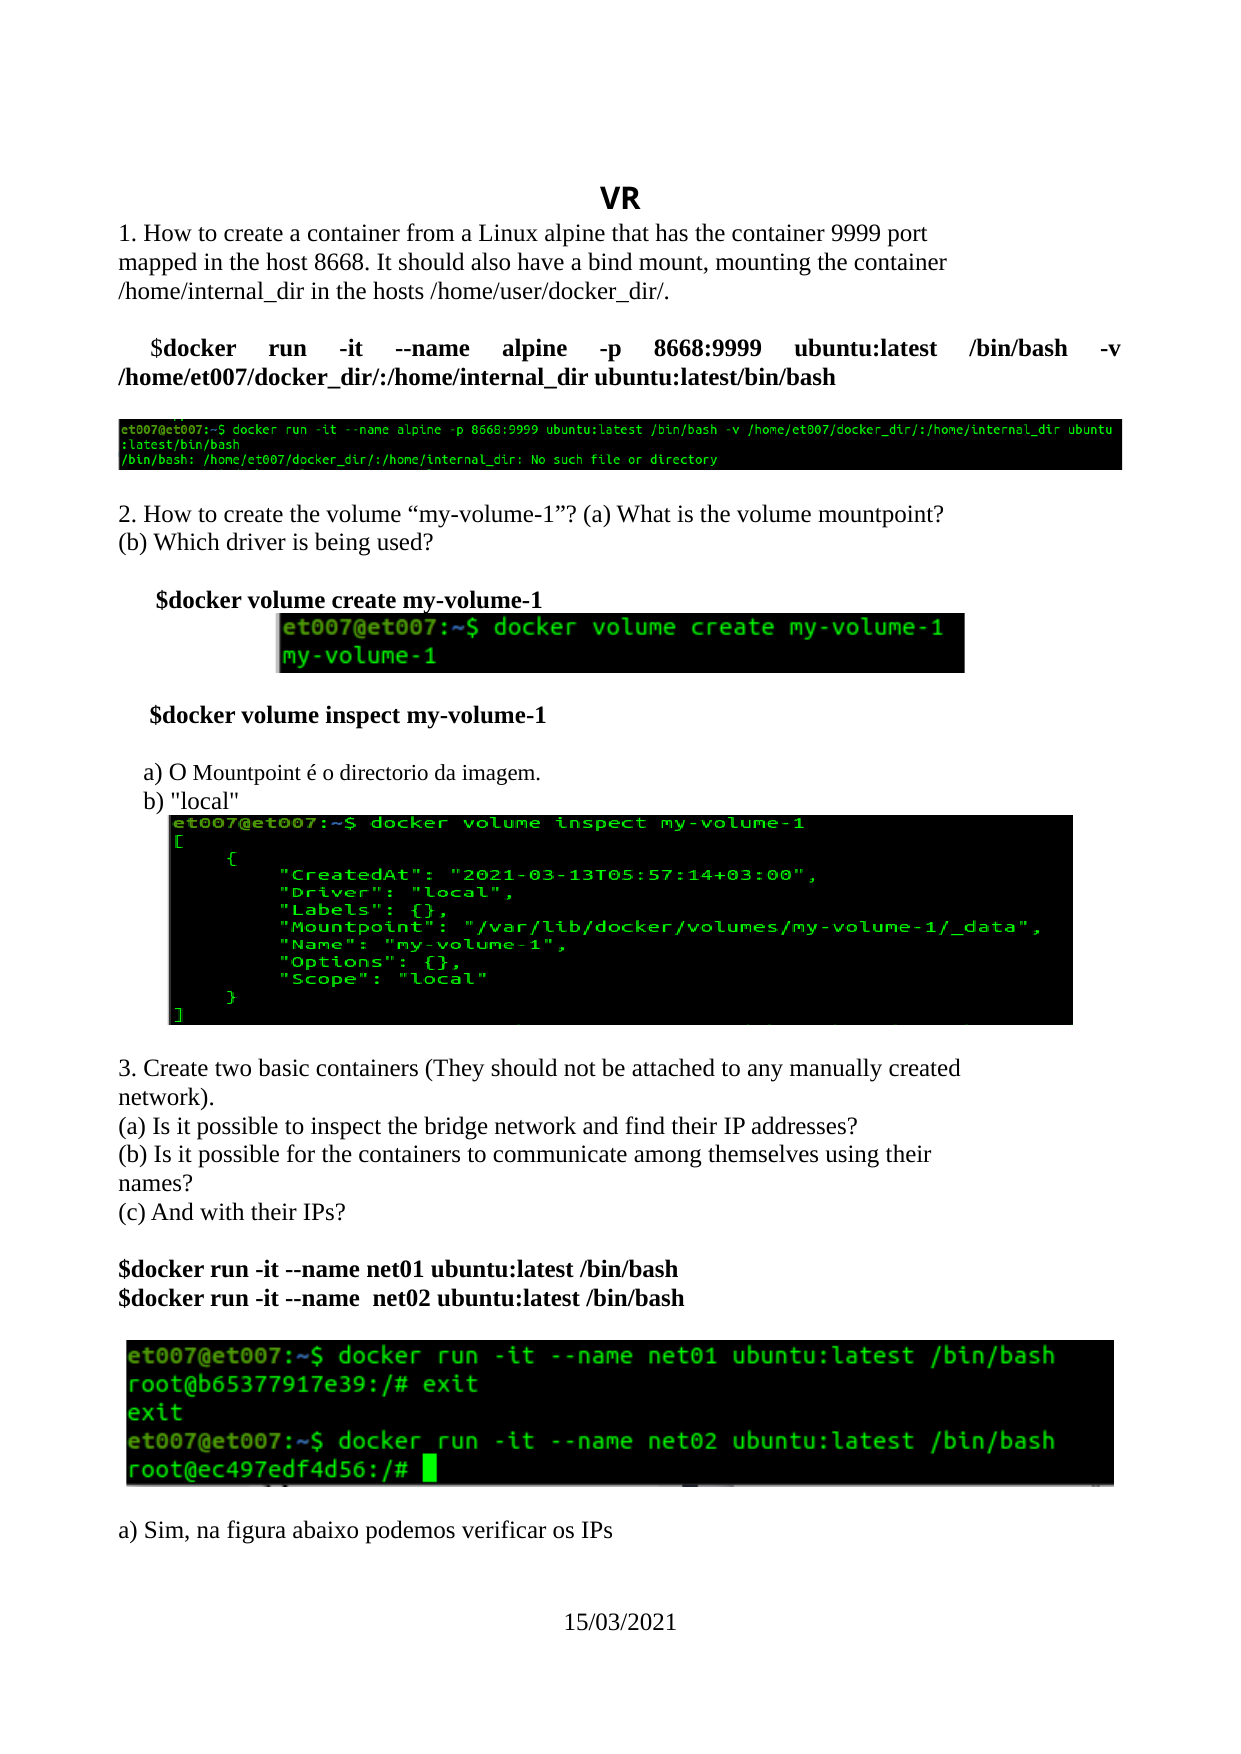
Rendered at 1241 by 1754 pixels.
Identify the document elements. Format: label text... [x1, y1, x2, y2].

text b) "local" [118, 786, 1122, 815]
text $docker volume create my-volume-1 [118, 585, 1122, 614]
picture [118, 419, 1123, 470]
text 2. How to create the volume “my-volume-1”? (a) What is the volume mountpoint? [118, 499, 1122, 527]
text (a) Is it possible to inspect the bridge network and find their IP addresses? [118, 1111, 1122, 1139]
text $docker volume inspect my-volume-1 [118, 700, 1122, 729]
text mapped in the host 8668. It should also have a bind mount, mounting the container [118, 247, 1122, 276]
text VR [118, 176, 1122, 218]
picture [167, 815, 1073, 1025]
text 3. Create two basic containers (They should not be attached to any manually created [118, 1053, 1122, 1082]
text $docker run -it --name alpine -p 8668:9999 ubuntu:latest /bin/bash -v /home/et007/docker_dir/:/home/internal_dir ubuntu:latest/bin/bash [118, 333, 1122, 391]
picture [275, 613, 965, 673]
text (b) Which driver is being used? [118, 527, 1122, 556]
text names? [118, 1168, 1122, 1197]
text (c) And with their IPs? [118, 1197, 1122, 1226]
text 1. How to create a container from a Linux alpine that has the container 9999 port [118, 218, 1122, 247]
text /home/internal_dir in the hosts /home/user/docker_dir/. [118, 276, 1122, 304]
picture [126, 1340, 1114, 1487]
text network). [118, 1082, 1122, 1111]
text (b) Is it possible for the containers to communicate among themselves using their [118, 1139, 1122, 1168]
text a) O Mountpoint é o directorio da imagem. [118, 757, 1122, 786]
text $docker run -it --name net01 ubuntu:latest /bin/bash [118, 1254, 1122, 1283]
text a) Sim, na figura abaixo podemos verificar os IPs [118, 1515, 1122, 1544]
text $docker run -it --name net02 ubuntu:latest /bin/bash [118, 1283, 1122, 1312]
